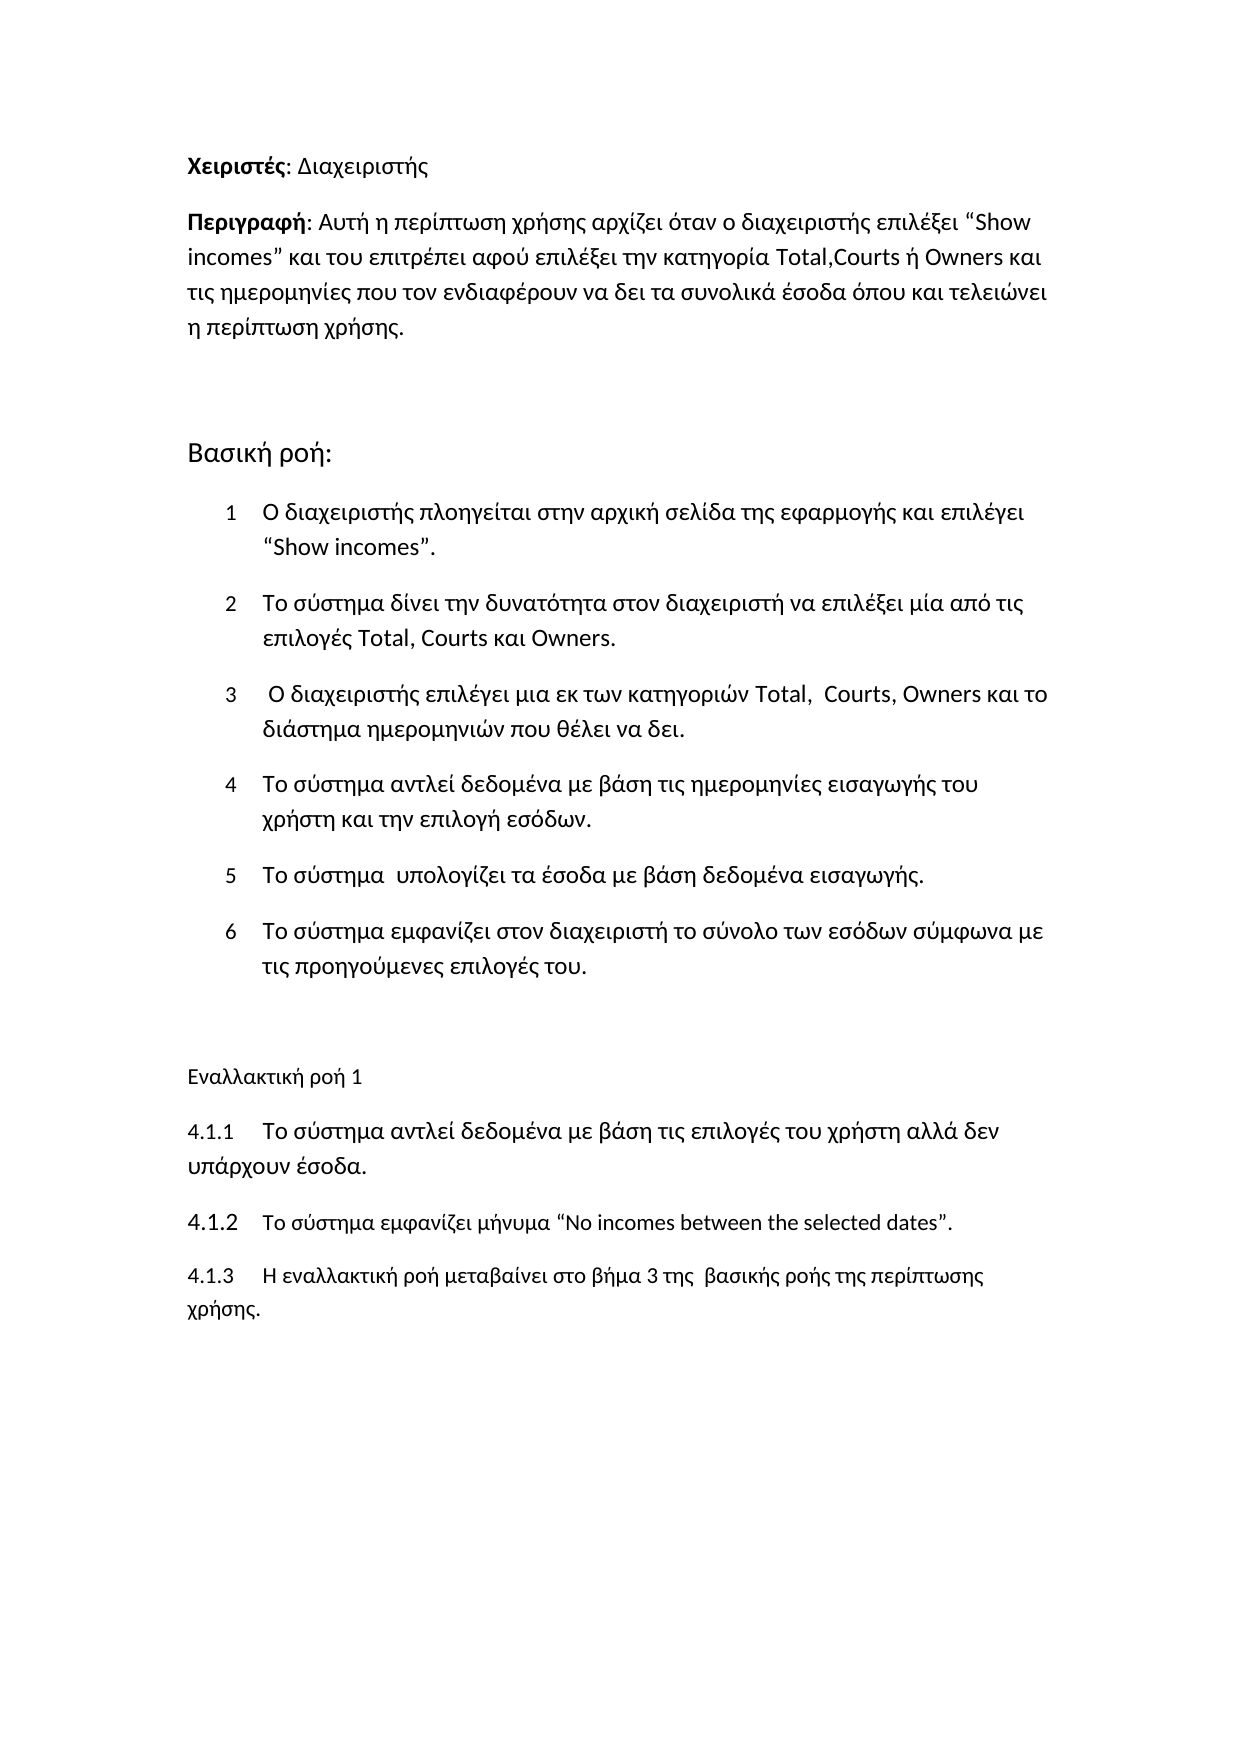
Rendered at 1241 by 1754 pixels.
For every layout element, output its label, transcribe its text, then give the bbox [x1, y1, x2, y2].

text Βασική ροή: [187, 434, 1053, 470]
list Το σύστημα εμφανίζει στον διαχειριστή το σύνολο των εσόδων σύμφωνα με τις προηγούμενες επιλογές του. [225, 915, 1053, 981]
list Το σύστημα αντλεί δεδομένα με βάση τις ημερομηνίες εισαγωγής του χρήστη και την επιλογή εσόδων. [225, 768, 1053, 834]
text Χειριστές: Διαχειριστής [187, 150, 1053, 181]
text 4.1.3 Η εναλλακτική ροή μεταβαίνει στο βήμα 3 της βασικής ροής της περίπτωσης χρήσης. [187, 1262, 1053, 1322]
list Ο διαχειριστής επιλέγει μια εκ των κατηγοριών Total, Courts, Owners και το διάστημα ημερομηνιών που θέλει να δει. [225, 678, 1053, 743]
list Το σύστημα δίνει την δυνατότητα στον διαχειριστή να επιλέξει μία από τις επιλογές Total, Courts και Owners. [225, 587, 1053, 652]
text Εναλλακτική ροή 1 [187, 1062, 1053, 1090]
list Το σύστημα υπολογίζει τα έσοδα με βάση δεδομένα εισαγωγής. [225, 859, 1053, 890]
text 4.1.1 Το σύστημα αντλεί δεδομένα με βάση τις επιλογές του χρήστη αλλά δεν υπάρχουν έσοδα. [187, 1115, 1053, 1180]
text 4.1.2 Το σύστημα εμφανίζει μήνυμα “No incomes between the selected dates”. [187, 1206, 1053, 1236]
list Ο διαχειριστής πλοηγείται στην αρχική σελίδα της εφαρμογής και επιλέγει “Show incomes”. [225, 496, 1053, 562]
text Περιγραφή: Αυτή η περίπτωση χρήσης αρχίζει όταν ο διαχειριστής επιλέξει “Show incomes” και του επιτρέπει αφού επιλέξει την κατηγορία Total,Courts ή Owners και τις ημερομηνίες που τον ενδιαφέρουν να δει τα συνολικά έσοδα όπου και τελειώνει η περίπτωση χρήσης. [187, 206, 1053, 341]
